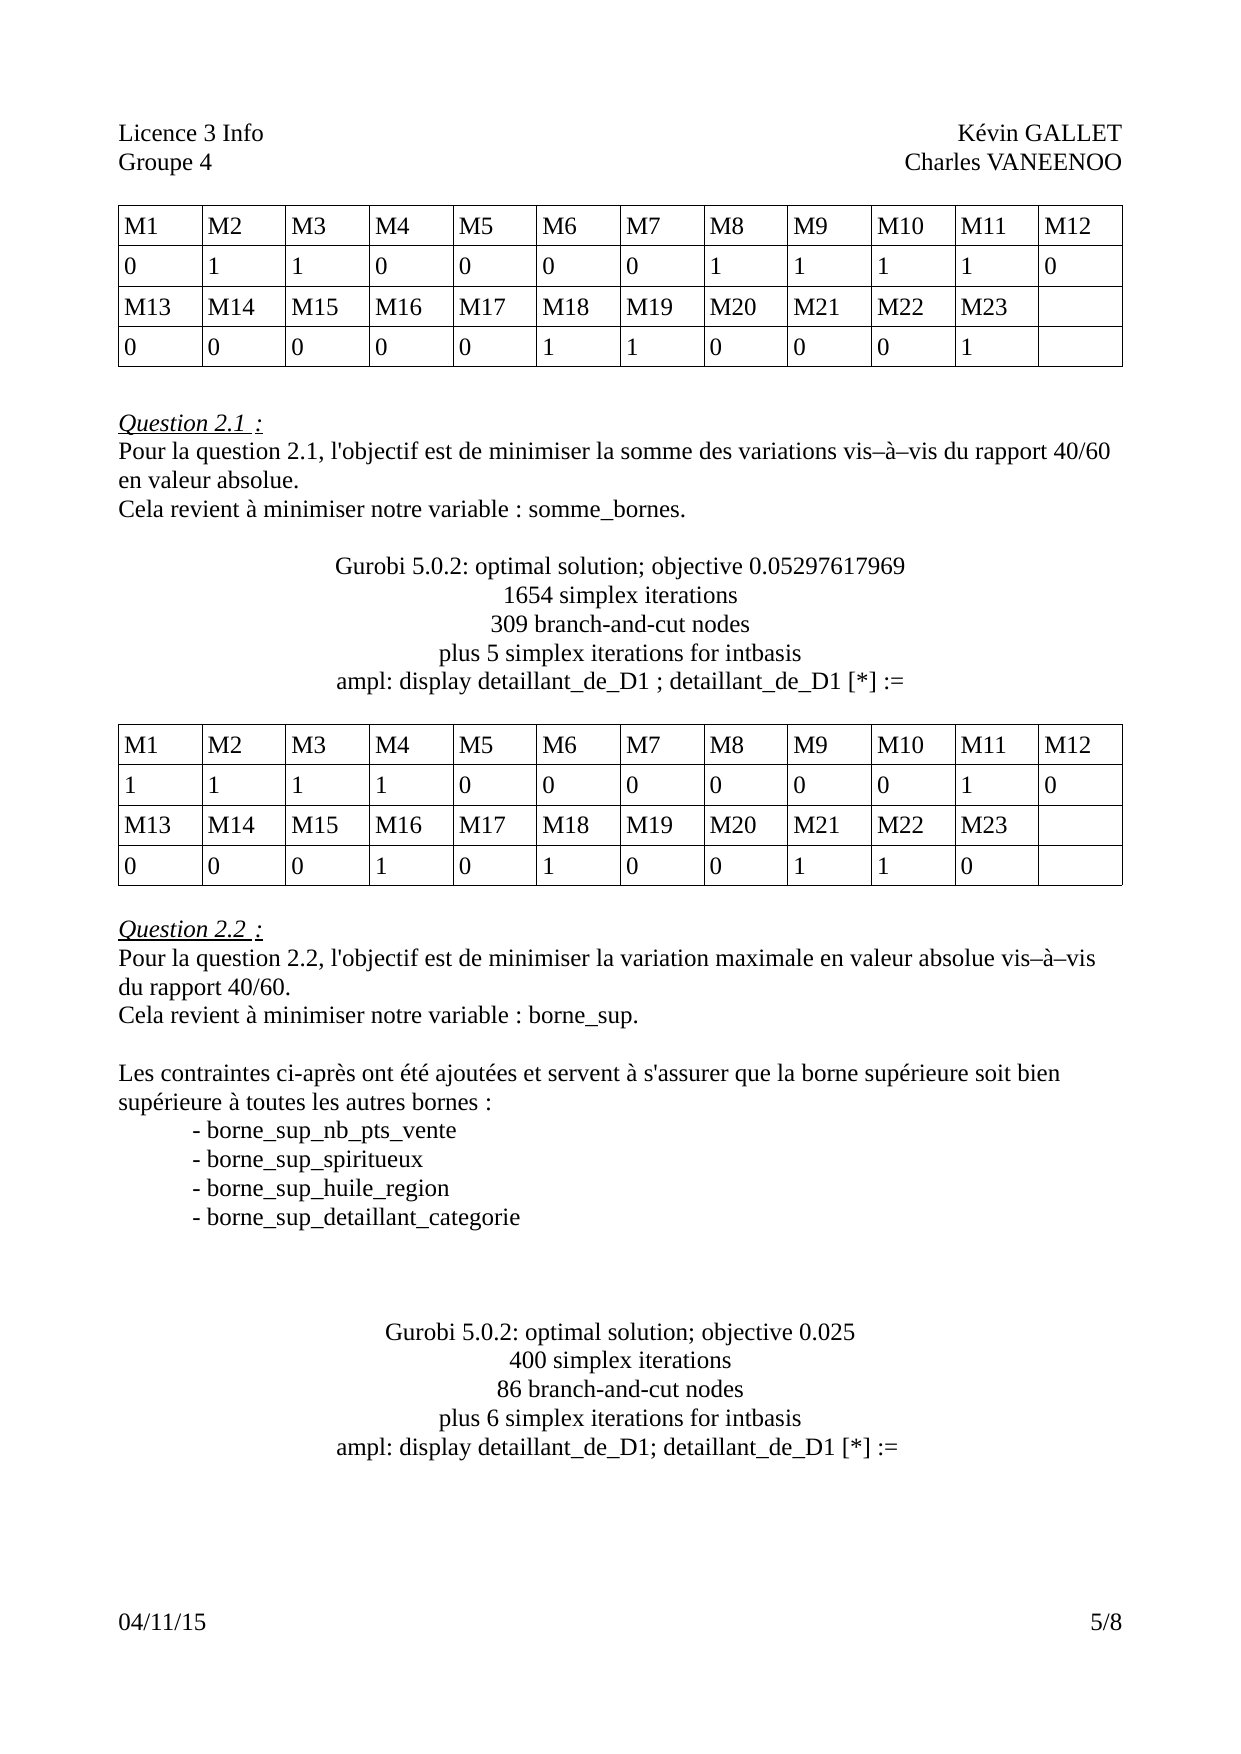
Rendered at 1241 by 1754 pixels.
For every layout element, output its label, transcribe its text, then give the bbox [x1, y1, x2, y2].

table_header M8 [705, 206, 787, 245]
table_cell 0 [454, 327, 536, 366]
table_header M7 [621, 206, 704, 245]
table_cell 0 [286, 327, 369, 366]
text - borne_sup_huile_region [118, 1173, 1122, 1202]
table_header M3 [286, 206, 369, 245]
table_cell M16 [370, 287, 453, 326]
table_cell 0 [1039, 246, 1122, 286]
table_cell M20 [705, 806, 787, 845]
table_cell 0 [1039, 765, 1122, 804]
text Question 2.2 : [118, 914, 1122, 943]
table_cell 1 [203, 765, 285, 804]
table_cell M21 [788, 287, 871, 326]
table_cell 1 [286, 246, 369, 286]
table_cell 0 [537, 765, 620, 804]
table_cell 0 [454, 765, 536, 804]
table_cell M22 [872, 806, 955, 845]
text - borne_sup_spiritueux [118, 1144, 1122, 1173]
table_header M2 [203, 725, 285, 764]
table_header M10 [872, 725, 955, 764]
text 309 branch-and-cut nodes [118, 609, 1122, 638]
table_header M2 [203, 206, 285, 245]
table_cell M14 [203, 806, 285, 845]
text 86 branch-and-cut nodes [118, 1374, 1122, 1403]
text ampl: display detaillant_de_D1; detaillant_de_D1 [*] := [118, 1432, 1122, 1460]
table_cell 1 [537, 846, 620, 885]
table_cell 0 [872, 765, 955, 804]
table_cell 1 [872, 246, 955, 286]
table_cell 0 [119, 846, 202, 885]
text Cela revient à minimiser notre variable : borne_sup. [118, 1000, 1122, 1029]
table_cell 1 [286, 765, 369, 804]
table_cell 1 [621, 327, 704, 366]
table_header M5 [454, 725, 536, 764]
text plus 5 simplex iterations for intbasis ampl: display detaillant_de_D1 ; detaillant_de_D1 [*] := [118, 638, 1122, 695]
table_cell 0 [705, 765, 787, 804]
table_header M7 [621, 725, 704, 764]
table_header M6 [537, 725, 620, 764]
table_header M9 [788, 206, 871, 245]
table_cell 0 [621, 246, 704, 286]
table_cell 1 [537, 327, 620, 366]
table_cell 0 [621, 846, 704, 885]
table_header M10 [872, 206, 955, 245]
table_cell M23 [956, 287, 1038, 326]
table_cell 0 [203, 846, 285, 885]
table_header M1 [119, 725, 202, 764]
table_cell [1039, 806, 1122, 845]
table_cell M18 [537, 287, 620, 326]
table_cell 0 [705, 846, 787, 885]
table_cell [1039, 287, 1122, 326]
table_cell 0 [119, 246, 202, 286]
table_cell 1 [956, 327, 1038, 366]
text Pour la question 2.1, l'objectif est de minimiser la somme des variations vis–à–vis du rapport 40/60 en valeur absolue. [118, 436, 1122, 494]
table_cell 0 [286, 846, 369, 885]
table_cell 0 [872, 327, 955, 366]
text Cela revient à minimiser notre variable : somme_bornes. [118, 494, 1122, 523]
table_header M11 [956, 206, 1038, 245]
table_cell 0 [370, 246, 453, 286]
table_header M6 [537, 206, 620, 245]
table_cell 0 [537, 246, 620, 286]
table_cell 0 [621, 765, 704, 804]
table_cell M15 [286, 806, 369, 845]
table_cell 1 [705, 246, 787, 286]
table_header M1 [119, 206, 202, 245]
table_header M11 [956, 725, 1038, 764]
table_cell [1039, 327, 1122, 366]
table_cell 0 [119, 327, 202, 366]
table_cell 0 [370, 327, 453, 366]
table_cell 0 [956, 846, 1038, 885]
table_cell 1 [956, 765, 1038, 804]
text Gurobi 5.0.2: optimal solution; objective 0.05297617969 [118, 551, 1122, 580]
table_cell M23 [956, 806, 1038, 845]
text - borne_sup_detaillant_categorie [118, 1202, 1122, 1230]
text plus 6 simplex iterations for intbasis [118, 1403, 1122, 1432]
table_cell 0 [705, 327, 787, 366]
table_cell 1 [872, 846, 955, 885]
table_cell M19 [621, 287, 704, 326]
table_cell M18 [537, 806, 620, 845]
table_cell M16 [370, 806, 453, 845]
table_cell 0 [788, 327, 871, 366]
table_cell M17 [454, 287, 536, 326]
table_cell [1039, 846, 1122, 885]
text Gurobi 5.0.2: optimal solution; objective 0.025 [118, 1317, 1122, 1345]
table_cell 1 [788, 246, 871, 286]
table_header M5 [454, 206, 536, 245]
table_cell M20 [705, 287, 787, 326]
text Pour la question 2.2, l'objectif est de minimiser la variation maximale en valeur absolue vis–à–vis du rapport 40/60. [118, 943, 1122, 1000]
text Les contraintes ci-après ont été ajoutées et servent à s'assurer que la borne supérieure soit bien supérieure à toutes les autres bornes : [118, 1058, 1122, 1115]
text Question 2.1 : [118, 408, 1122, 436]
table_header M4 [370, 206, 453, 245]
table_cell M17 [454, 806, 536, 845]
table_cell 0 [203, 327, 285, 366]
table_cell 1 [956, 246, 1038, 286]
table_header M3 [286, 725, 369, 764]
table_cell M14 [203, 287, 285, 326]
table_cell 1 [370, 765, 453, 804]
table_header M9 [788, 725, 871, 764]
table_cell M13 [119, 287, 202, 326]
table_header M12 [1039, 206, 1122, 245]
table_cell 0 [454, 846, 536, 885]
text - borne_sup_nb_pts_vente [118, 1115, 1122, 1144]
text 1654 simplex iterations [118, 580, 1122, 609]
table_cell 0 [788, 765, 871, 804]
table_cell 1 [119, 765, 202, 804]
table_cell M22 [872, 287, 955, 326]
table_header M12 [1039, 725, 1122, 764]
table_cell 0 [454, 246, 536, 286]
table_cell 1 [788, 846, 871, 885]
table_cell 1 [203, 246, 285, 286]
table_cell M19 [621, 806, 704, 845]
table_header M4 [370, 725, 453, 764]
table_cell 1 [370, 846, 453, 885]
text 400 simplex iterations [118, 1345, 1122, 1374]
table_cell M13 [119, 806, 202, 845]
table_cell M15 [286, 287, 369, 326]
table_header M8 [705, 725, 787, 764]
table_cell M21 [788, 806, 871, 845]
